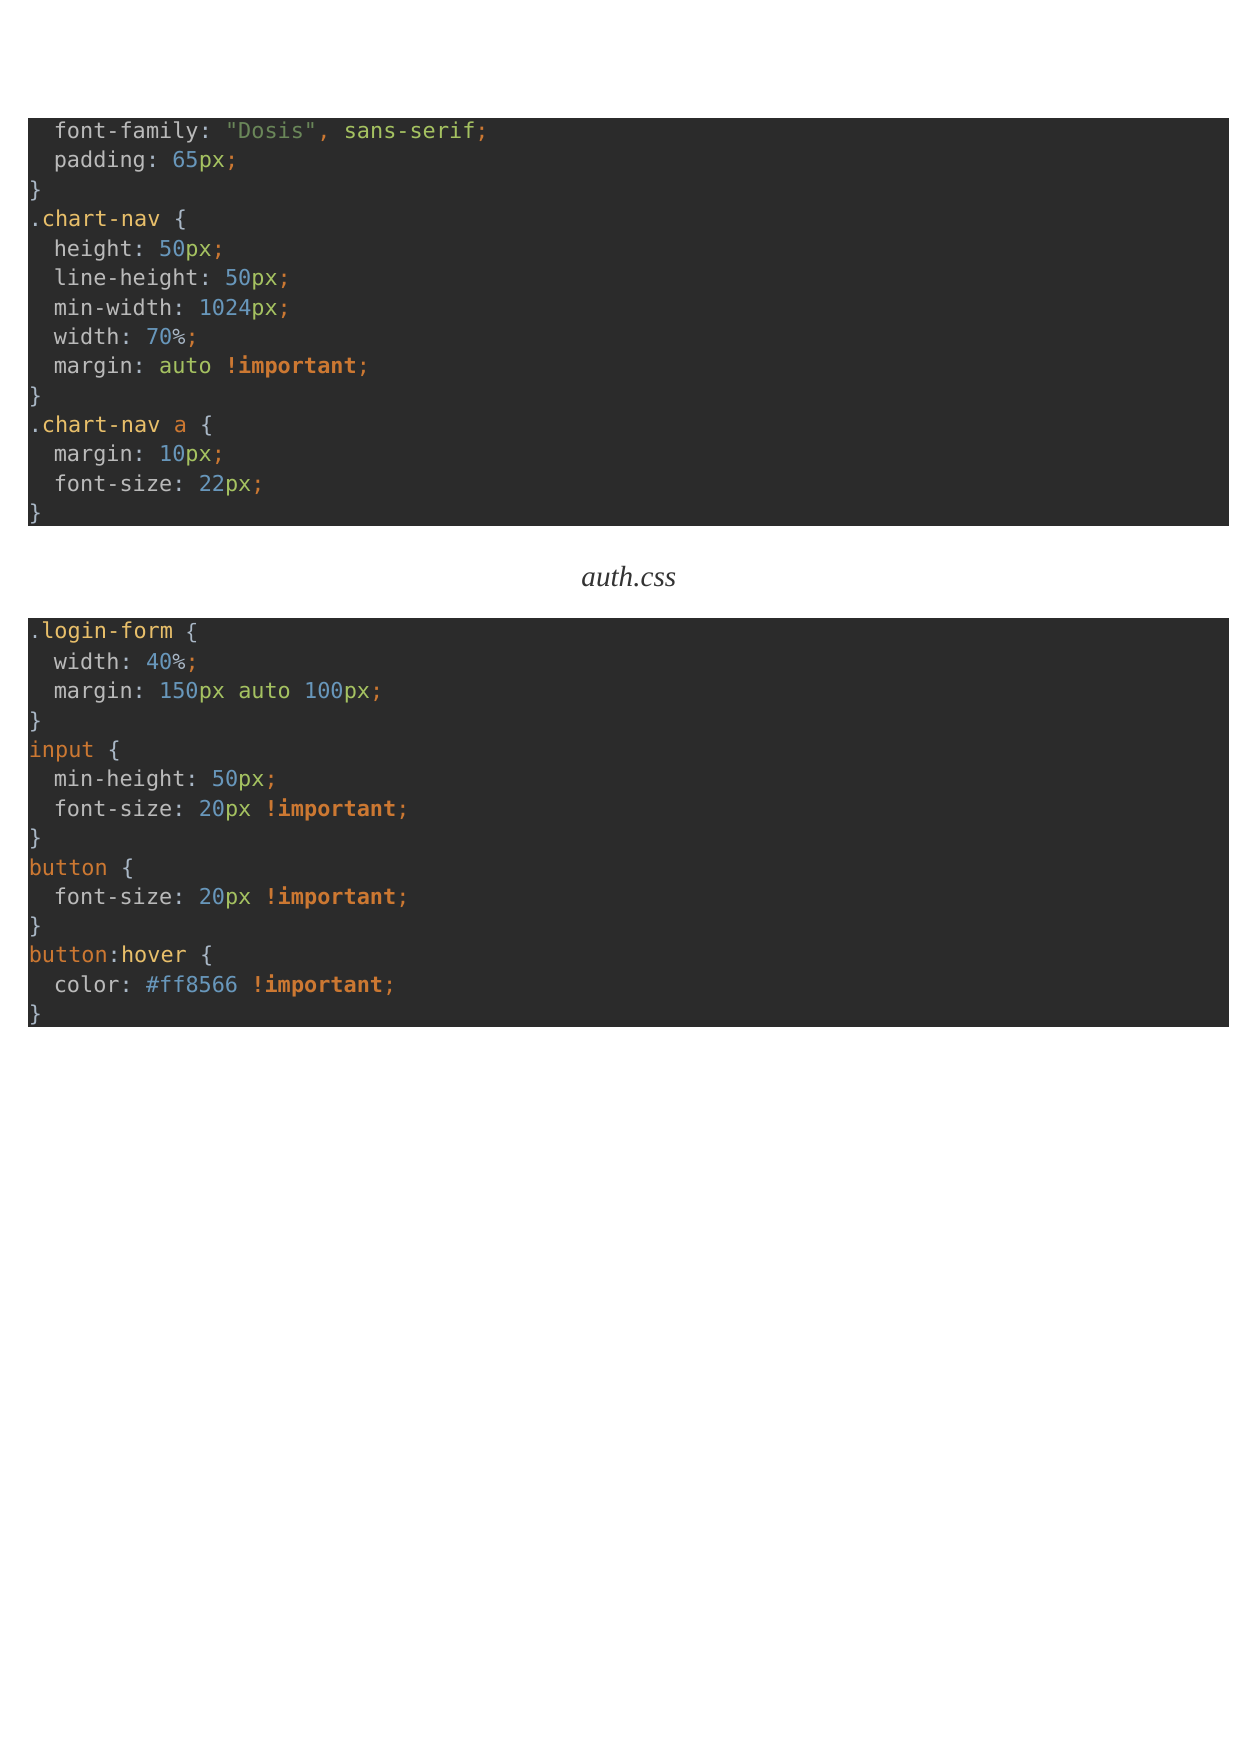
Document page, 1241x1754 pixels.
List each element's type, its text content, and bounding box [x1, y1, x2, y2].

text } [28, 825, 1229, 851]
text button:hover { [28, 943, 1229, 968]
text } [28, 708, 1229, 733]
text font-size: 20px !important; [28, 884, 1229, 909]
text button { [28, 854, 1229, 880]
text input { [28, 737, 1229, 763]
text font-size: 20px !important; [28, 796, 1229, 821]
text font-family: "Dosis", sans-serif; [28, 118, 1229, 144]
text font-size: 22px; [28, 471, 1229, 497]
text .chart-nav { [28, 206, 1229, 232]
text min-width: 1024px; [28, 294, 1229, 320]
text .login-form { [28, 618, 1229, 645]
text } [28, 913, 1229, 939]
text } [28, 177, 1229, 203]
text } [28, 383, 1229, 408]
text margin: 10px; [28, 442, 1229, 467]
text .chart-nav a { [28, 412, 1229, 438]
text margin: 150px auto 100px; [28, 678, 1229, 704]
text width: 40%; [28, 649, 1229, 674]
text } [28, 1001, 1229, 1027]
text width: 70%; [28, 324, 1229, 349]
text auth.css [28, 559, 1229, 593]
text color: #ff8566 !important; [28, 972, 1229, 997]
text height: 50px; [28, 236, 1229, 261]
text min-height: 50px; [28, 766, 1229, 792]
text } [28, 501, 1229, 526]
text padding: 65px; [28, 148, 1229, 173]
text margin: auto !important; [28, 353, 1229, 379]
text line-height: 50px; [28, 265, 1229, 291]
